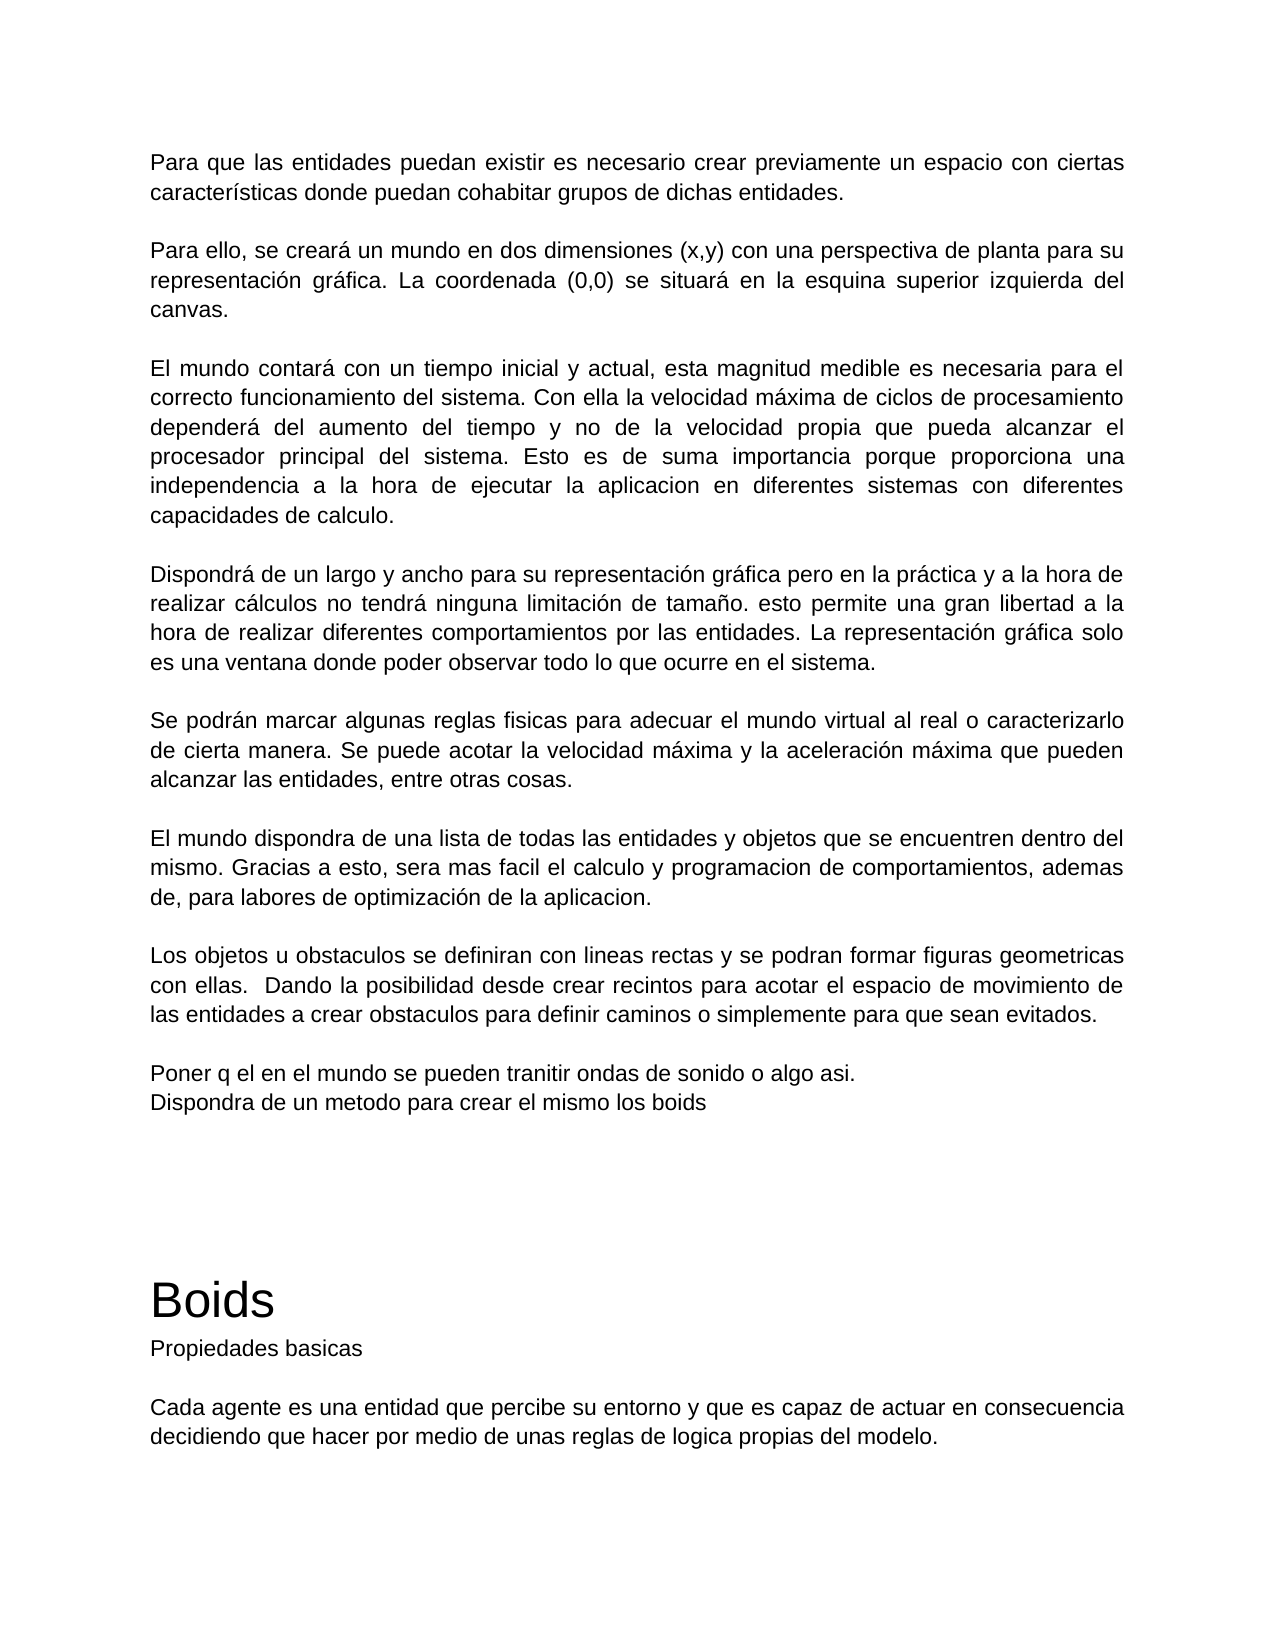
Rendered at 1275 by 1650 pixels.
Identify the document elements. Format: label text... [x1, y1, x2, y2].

text Se podrán marcar algunas reglas fisicas para adecuar el mundo virtual al real o caracterizarlo de cierta manera. Se puede acotar la velocidad máxima y la aceleración máxima que pueden alcanzar las entidades, entre otras cosas. [150, 708, 1125, 792]
text Dispondra de un metodo para crear el mismo los boids [150, 1090, 1125, 1116]
text Cada agente es una entidad que percibe su entorno y que es capaz de actuar en consecuencia decidiendo que hacer por medio de unas reglas de logica propias del modelo. [150, 1394, 1125, 1449]
text Para que las entidades puedan existir es necesario crear previamente un espacio con ciertas características donde puedan cohabitar grupos de dichas entidades. [150, 150, 1125, 205]
text Para ello, se creará un mundo en dos dimensiones (x,y) con una perspectiva de planta para su representación gráfica. La coordenada (0,0) se situará en la esquina superior izquierda del canvas. [150, 238, 1125, 322]
text Boids [150, 1272, 1125, 1327]
text Propiedades basicas [150, 1336, 1125, 1361]
text El mundo contará con un tiempo inicial y actual, esta magnitud medible es necesaria para el correcto funcionamiento del sistema. Con ella la velocidad máxima de ciclos de procesamiento dependerá del aumento del tiempo y no de la velocidad propia que pueda alcanzar el procesador principal del sistema. Esto es de suma importancia porque proporciona una independencia a la hora de ejecutar la aplicacion en diferentes sistemas con diferentes capacidades de calculo. [150, 356, 1125, 528]
text Poner q el en el mundo se pueden tranitir ondas de sonido o algo asi. [150, 1061, 1125, 1086]
text Los objetos u obstaculos se definiran con lineas rectas y se podran formar figuras geometricas con ellas. Dando la posibilidad desde crear recintos para acotar el espacio de movimiento de las entidades a crear obstaculos para definir caminos o simplemente para que sean evitados. [150, 943, 1125, 1027]
text El mundo dispondra de una lista de todas las entidades y objetos que se encuentren dentro del mismo. Gracias a esto, sera mas facil el calculo y programacion de comportamientos, ademas de, para labores de optimización de la aplicacion. [150, 826, 1125, 910]
text Dispondrá de un largo y ancho para su representación gráfica pero en la práctica y a la hora de realizar cálculos no tendrá ninguna limitación de tamaño. esto permite una gran libertad a la hora de realizar diferentes comportamientos por las entidades. La representación gráfica solo es una ventana donde poder observar todo lo que ocurre en el sistema. [150, 561, 1125, 675]
